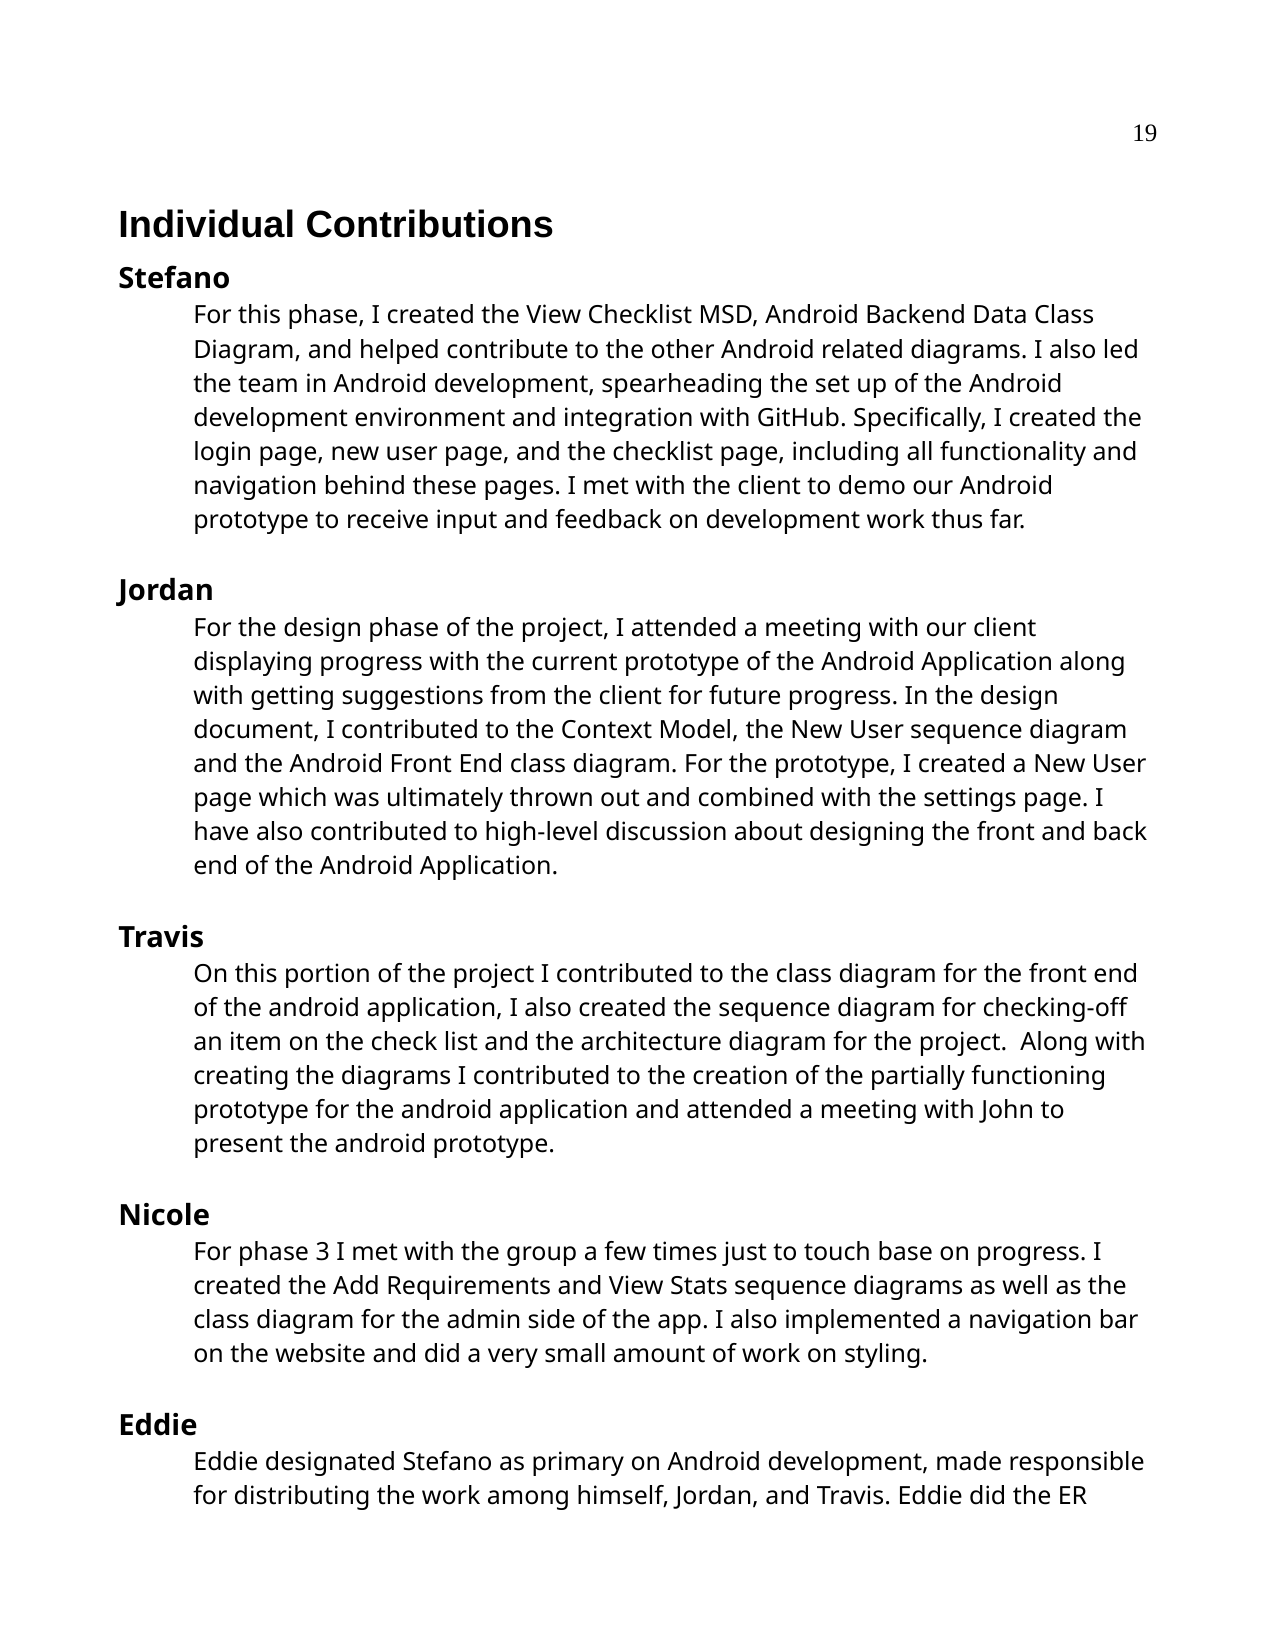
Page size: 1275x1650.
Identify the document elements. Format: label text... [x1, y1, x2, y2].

text On this portion of the project I contributed to the class diagram for the front end of the android application, I also created the sequence diagram for checking-off an item on the check list and the architecture diagram for the project. Along with creating the diagrams I contributed to the creation of the partially functioning prototype for the android application and attended a meeting with John to present the android prototype. [193, 956, 1157, 1160]
text For phase 3 I met with the group a few times just to touch base on progress. I created the Add Requirements and View Stats sequence diagrams as well as the class diagram for the admin side of the app. I also implemented a navigation bar on the website and did a very small amount of work on styling. [193, 1234, 1157, 1370]
text Eddie [118, 1404, 1157, 1444]
text Jordan [118, 570, 1157, 609]
text Eddie designated Stefano as primary on Android development, made responsible for distributing the work among himself, Jordan, and Travis. Eddie did the ER [193, 1444, 1157, 1512]
text Stefano [118, 257, 1157, 297]
text Travis [118, 916, 1157, 956]
text Nicole [118, 1194, 1157, 1234]
text For the design phase of the project, I attended a meeting with our client displaying progress with the current prototype of the Android Application along with getting suggestions from the client for future progress. In the design document, I contributed to the Context Model, the New User sequence diagram and the Android Front End class diagram. For the prototype, I created a New User page which was ultimately thrown out and combined with the settings page. I have also contributed to high-level discussion about designing the front and back end of the Android Application. [193, 609, 1157, 882]
text For this phase, I created the View Checklist MSD, Android Backend Data Class Diagram, and helped contribute to the other Android related diagrams. I also led the team in Android development, spearheading the set up of the Android development environment and integration with GitHub. Specifically, I created the login page, new user page, and the checklist page, including all functionality and navigation behind these pages. I met with the client to demo our Android prototype to receive input and feedback on development work thus far. [193, 297, 1157, 536]
subtitle Individual Contributions [118, 201, 1157, 245]
